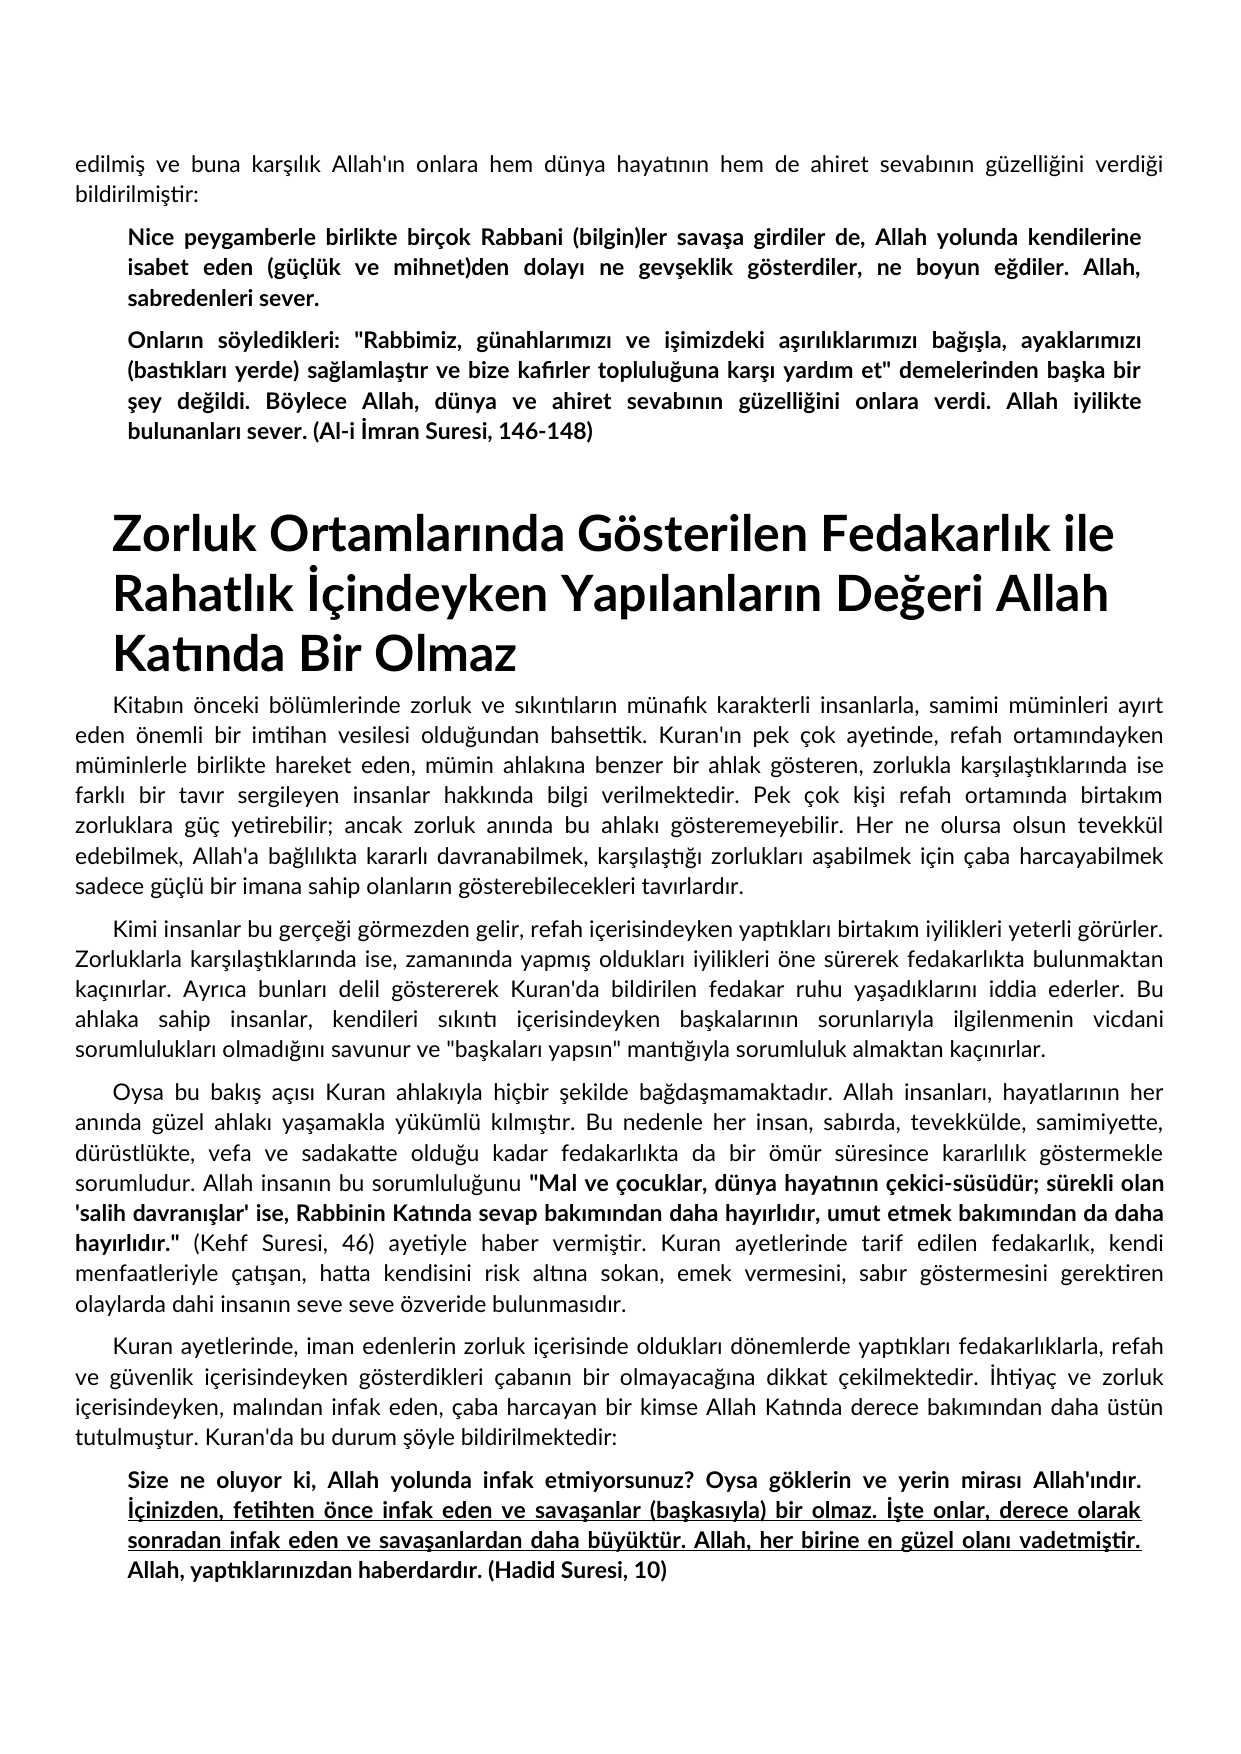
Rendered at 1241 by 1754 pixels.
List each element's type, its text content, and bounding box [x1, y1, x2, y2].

text edilmiş ve buna karşılık Allah'ın onlara hem dünya hayatının hem de ahiret sevabının güzelliğini verdiği bildirilmiştir: [75, 150, 1165, 208]
text Kuran ayetlerinde, iman edenlerin zorluk içerisinde oldukları dönemlerde yaptıkları fedakarlıklarla, refah ve güvenlik içerisindeyken gösterdikleri çabanın bir olmayacağına dikkat çekilmektedir. İhtiyaç ve zorluk içerisindeyken, malından infak eden, çaba harcayan bir kimse Allah Katında derece bakımından daha üstün tutulmuştur. Kuran'da bu durum şöyle bildirilmektedir: [75, 1332, 1165, 1450]
text Kitabın önceki bölümlerinde zorluk ve sıkıntıların münafık karakterli insanlarla, samimi müminleri ayırt eden önemli bir imtihan vesilesi olduğundan bahsettik. Kuran'ın pek çok ayetinde, refah ortamındayken müminlerle birlikte hareket eden, mümin ahlakına benzer bir ahlak gösteren, zorlukla karşılaştıklarında ise farklı bir tavır sergileyen insanlar hakkında bilgi verilmektedir. Pek çok kişi refah ortamında birtakım zorluklara güç yetirebilir; ancak zorluk anında bu ahlakı gösteremeyebilir. Her ne olursa olsun tevekkül edebilmek, Allah'a bağlılıkta kararlı davranabilmek, karşılaştığı zorlukları aşabilmek için çaba harcayabilmek sadece güçlü bir imana sahip olanların gösterebilecekleri tavırlardır. [75, 690, 1165, 899]
subtitle Zorluk Ortamlarında Gösterilen Fedakarlık ile Rahatlık İçindeyken Yapılanların Değeri Allah Katında Bir Olmaz [112, 502, 1165, 682]
text Kimi insanlar bu gerçeği görmezden gelir, refah içerisindeyken yaptıkları birtakım iyilikleri yeterli görürler. Zorluklarla karşılaştıklarında ise, zamanında yapmış oldukları iyilikleri öne sürerek fedakarlıkta bulunmaktan kaçınırlar. Ayrıca bunları delil göstererek Kuran'da bildirilen fedakar ruhu yaşadıklarını iddia ederler. Bu ahlaka sahip insanlar, kendileri sıkıntı içerisindeyken başkalarının sorunlarıyla ilgilenmenin vicdani sorumlulukları olmadığını savunur ve "başkaları yapsın" mantığıyla sorumluluk almaktan kaçınırlar. [75, 914, 1165, 1063]
text Nice peygamberle birlikte birçok Rabbani (bilgin)ler savaşa girdiler de, Allah yolunda kendilerine isabet eden (güçlük ve mihnet)den dolayı ne gevşeklik gösterdiler, ne boyun eğdiler. Allah, sabredenleri sever. [127, 223, 1143, 311]
text Onların söyledikleri: "Rabbimiz, günahlarımızı ve işimizdeki aşırılıklarımızı bağışla, ayaklarımızı (bastıkları yerde) sağlamlaştır ve bize kafirler topluluğuna karşı yardım et" demelerinden başka bir şey değildi. Böylece Allah, dünya ve ahiret sevabının güzelliğini onlara verdi. Allah iyilikte bulunanları sever. (Al-i İmran Suresi, 146-148) [127, 326, 1143, 444]
text Size ne oluyor ki, Allah yolunda infak etmiyorsunuz? Oysa göklerin ve yerin mirası Allah'ındır. İçinizden, fetihten önce infak eden ve savaşanlar (başkasıyla) bir olmaz. İşte onlar, derece olarak sonradan infak eden ve savaşanlardan daha büyüktür. Allah, her birine en güzel olanı vadetmiştir. Allah, yaptıklarınızdan haberdardır. (Hadid Suresi, 10) [127, 1465, 1143, 1583]
text Oysa bu bakış açısı Kuran ahlakıyla hiçbir şekilde bağdaşmamaktadır. Allah insanları, hayatlarının her anında güzel ahlakı yaşamakla yükümlü kılmıştır. Bu nedenle her insan, sabırda, tevekkülde, samimiyette, dürüstlükte, vefa ve sadakatte olduğu kadar fedakarlıkta da bir ömür süresince kararlılık göstermekle sorumludur. Allah insanın bu sorumluluğunu "Mal ve çocuklar, dünya hayatının çekici-süsüdür; sürekli olan 'salih davranışlar' ise, Rabbinin Katında sevap bakımından daha hayırlıdır, umut etmek bakımından da daha hayırlıdır." (Kehf Suresi, 46) ayetiyle haber vermiştir. Kuran ayetlerinde tarif edilen fedakarlık, kendi menfaatleriyle çatışan, hatta kendisini risk altına sokan, emek vermesini, sabır göstermesini gerektiren olaylarda dahi insanın seve seve özveride bulunmasıdır. [75, 1078, 1165, 1317]
